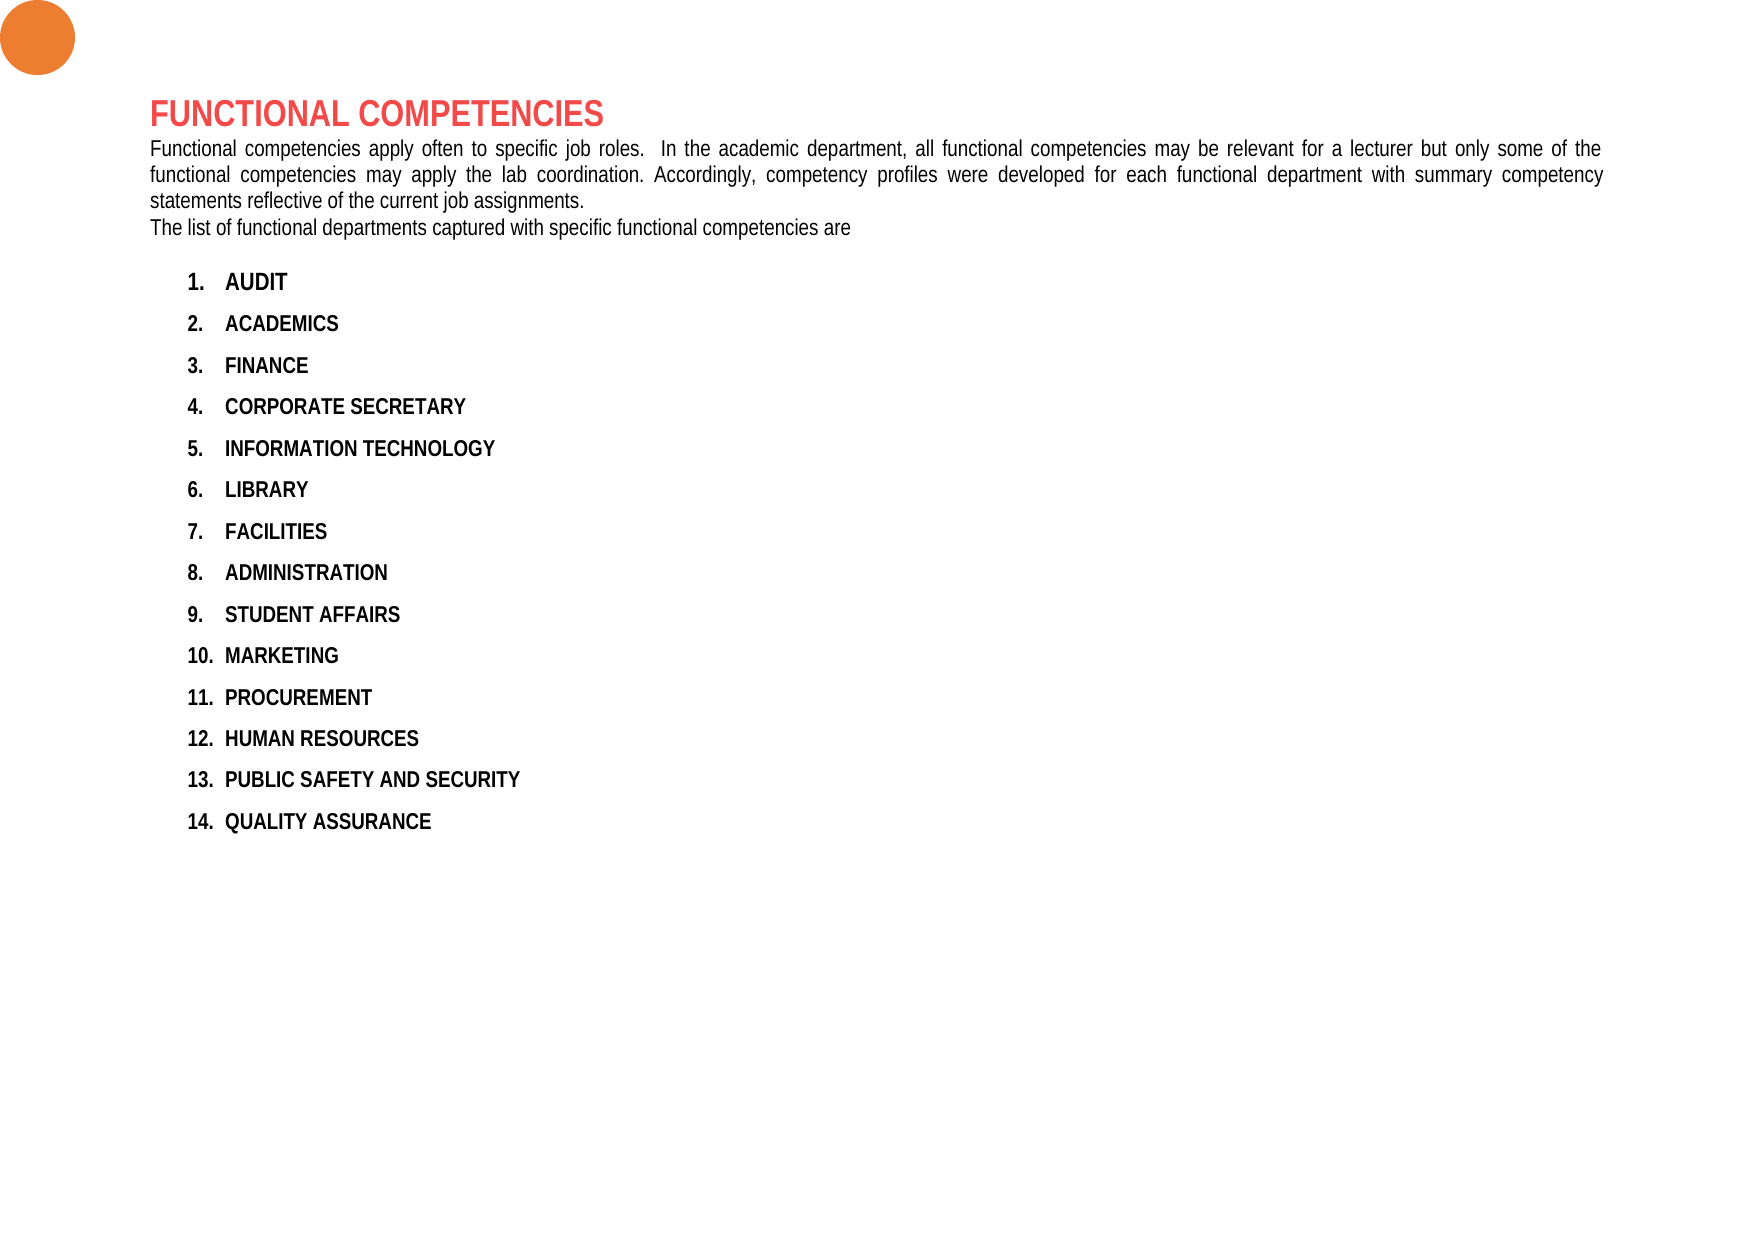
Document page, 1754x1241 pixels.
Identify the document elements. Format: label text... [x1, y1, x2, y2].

list ACADEMICS [187, 310, 1604, 337]
text Functional competencies apply often to specific job roles. In the academic department, all functional competencies may be relevant for a lecturer but only some of the functional competencies may apply the lab coordination. Accordingly, competency profiles were developed for each functional department with summary competency statements reflective of the current job assignments. [150, 135, 1604, 214]
list HUMAN RESOURCES [187, 725, 1604, 751]
list MARKETING [187, 642, 1604, 668]
list PROCUREMENT [187, 683, 1604, 710]
list CORPORATE SECRETARY [187, 393, 1604, 420]
list FINANCE [187, 352, 1604, 378]
list LIBRARY [187, 476, 1604, 503]
list PUBLIC SAFETY AND SECURITY [187, 766, 1604, 793]
subtitle FUNCTIONAL COMPETENCIES [150, 92, 1604, 135]
list ADMINISTRATION [187, 559, 1604, 586]
list QUALITY ASSURANCE [187, 808, 1604, 834]
list AUDIT [187, 266, 1604, 295]
list STUDENT AFFAIRS [187, 601, 1604, 627]
text The list of functional departments captured with specific functional competencies are [150, 214, 1604, 240]
list INFORMATION TECHNOLOGY [187, 435, 1604, 461]
list FACILITIES [187, 518, 1604, 544]
